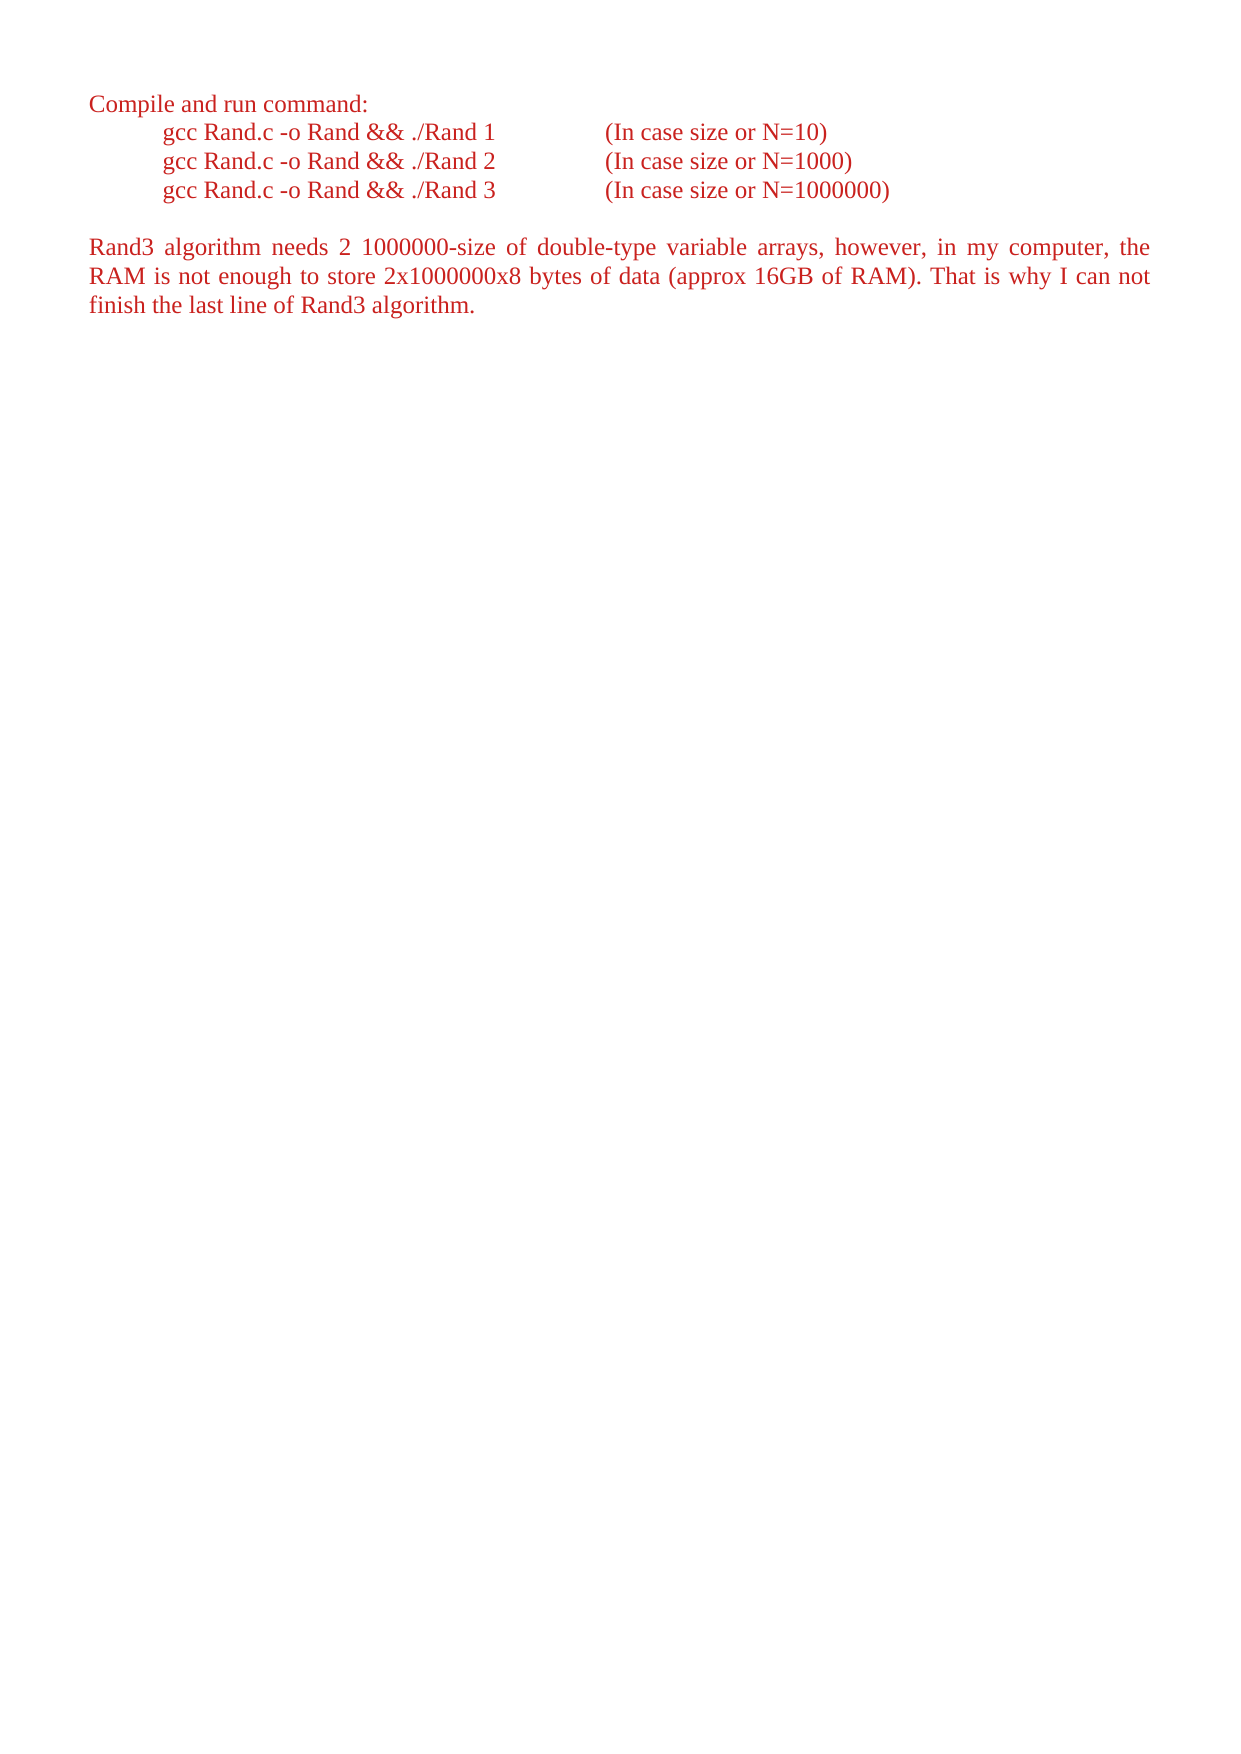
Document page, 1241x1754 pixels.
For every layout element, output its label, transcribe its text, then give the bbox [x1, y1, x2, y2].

text gcc Rand.c -o Rand && ./Rand 3 (In case size or N=1000000) [89, 175, 1151, 204]
text Compile and run command: [89, 89, 1151, 117]
text gcc Rand.c -o Rand && ./Rand 2 (In case size or N=1000) [89, 146, 1151, 175]
text Rand3 algorithm needs 2 1000000-size of double-type variable arrays, however, in my computer, the RAM is not enough to store 2x1000000x8 bytes of data (approx 16GB of RAM). That is why I can not finish the last line of Rand3 algorithm. [89, 232, 1151, 319]
text gcc Rand.c -o Rand && ./Rand 1 (In case size or N=10) [89, 117, 1151, 146]
